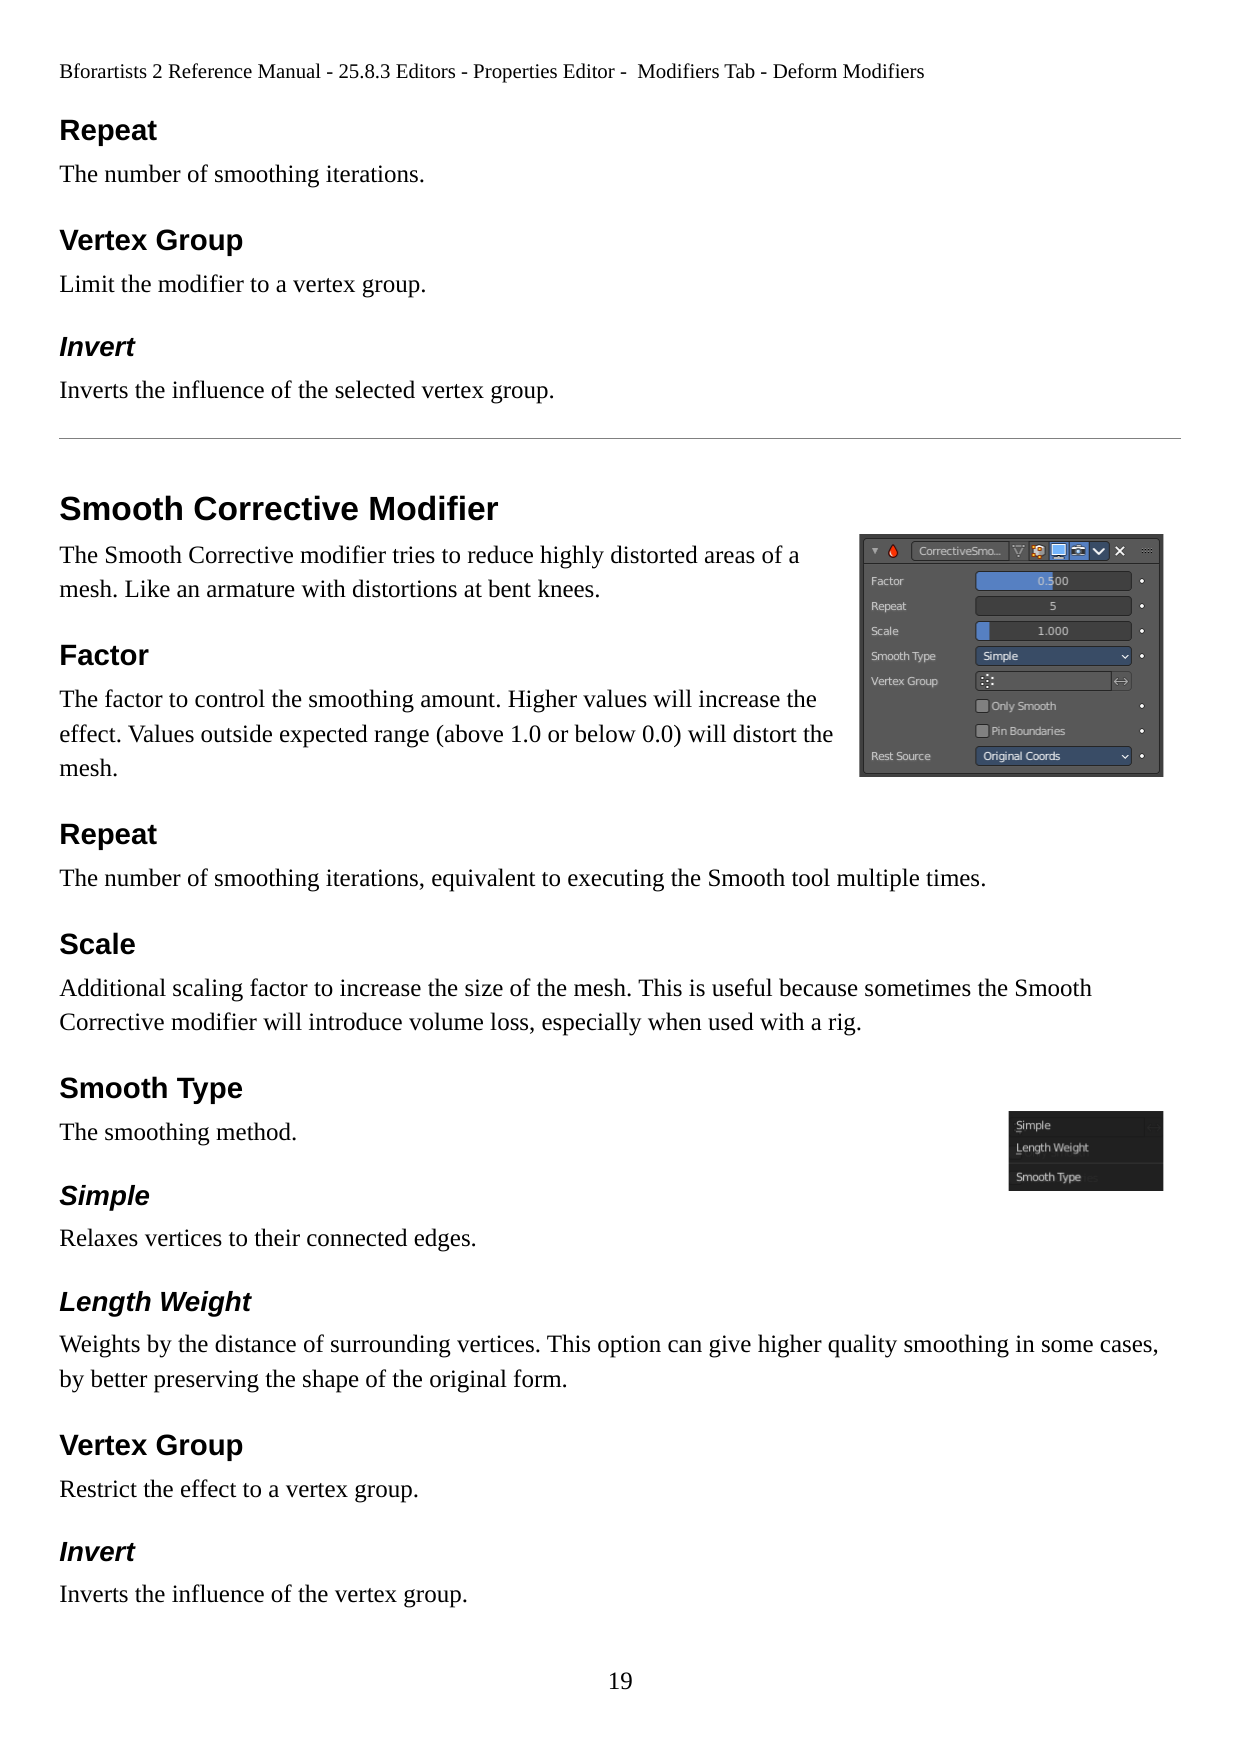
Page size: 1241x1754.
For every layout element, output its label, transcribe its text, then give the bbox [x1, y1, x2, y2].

text Restrict the effect to a vertex group. [59, 1474, 1181, 1502]
picture [1008, 1111, 1164, 1191]
text [1164, 1117, 1181, 1146]
text The number of smoothing iterations. [59, 159, 1181, 188]
subtitle Length Weight [59, 1285, 1181, 1317]
text Additional scaling factor to increase the size of the mesh. This is useful because sometimes the Smooth Corrective modifier will introduce volume loss, especially when used with a rig. [59, 973, 1181, 1036]
subtitle Repeat [59, 113, 1181, 146]
subtitle Invert [59, 1535, 1181, 1567]
subtitle Smooth Type [59, 1071, 1181, 1105]
subtitle Repeat [59, 817, 1181, 851]
text The smoothing method. [59, 1117, 1008, 1146]
text Limit the modifier to a vertex group. [59, 269, 1181, 297]
subtitle [1164, 638, 1181, 672]
subtitle Smooth Corrective Modifier [59, 489, 1181, 527]
text Weights by the distance of surrounding vertices. This option can give higher quality smoothing in some cases, by better preserving the shape of the original form. [59, 1329, 1181, 1392]
text Inverts the influence of the vertex group. [59, 1579, 1181, 1608]
subtitle Vertex Group [59, 1427, 1181, 1461]
text The factor to control the smoothing amount. Higher values will increase the effect. Values outside expected range (above 1.0 or below 0.0) will distort the mesh. [59, 684, 1181, 782]
subtitle Vertex Group [59, 222, 1181, 256]
subtitle Scale [59, 927, 1181, 961]
subtitle Simple [59, 1179, 1181, 1211]
text Relaxes vertices to their connected edges. [59, 1223, 1181, 1252]
subtitle Invert [59, 330, 1181, 362]
picture [859, 534, 1164, 777]
text Inverts the influence of the selected vertex group. [59, 375, 1181, 403]
text The Smooth Corrective modifier tries to reduce highly distorted areas of a mesh. Like an armature with distortions at bent knees. [59, 540, 859, 603]
text The number of smoothing iterations, equivalent to executing the Smooth tool multiple times. [59, 863, 1181, 892]
subtitle Factor [59, 638, 859, 672]
